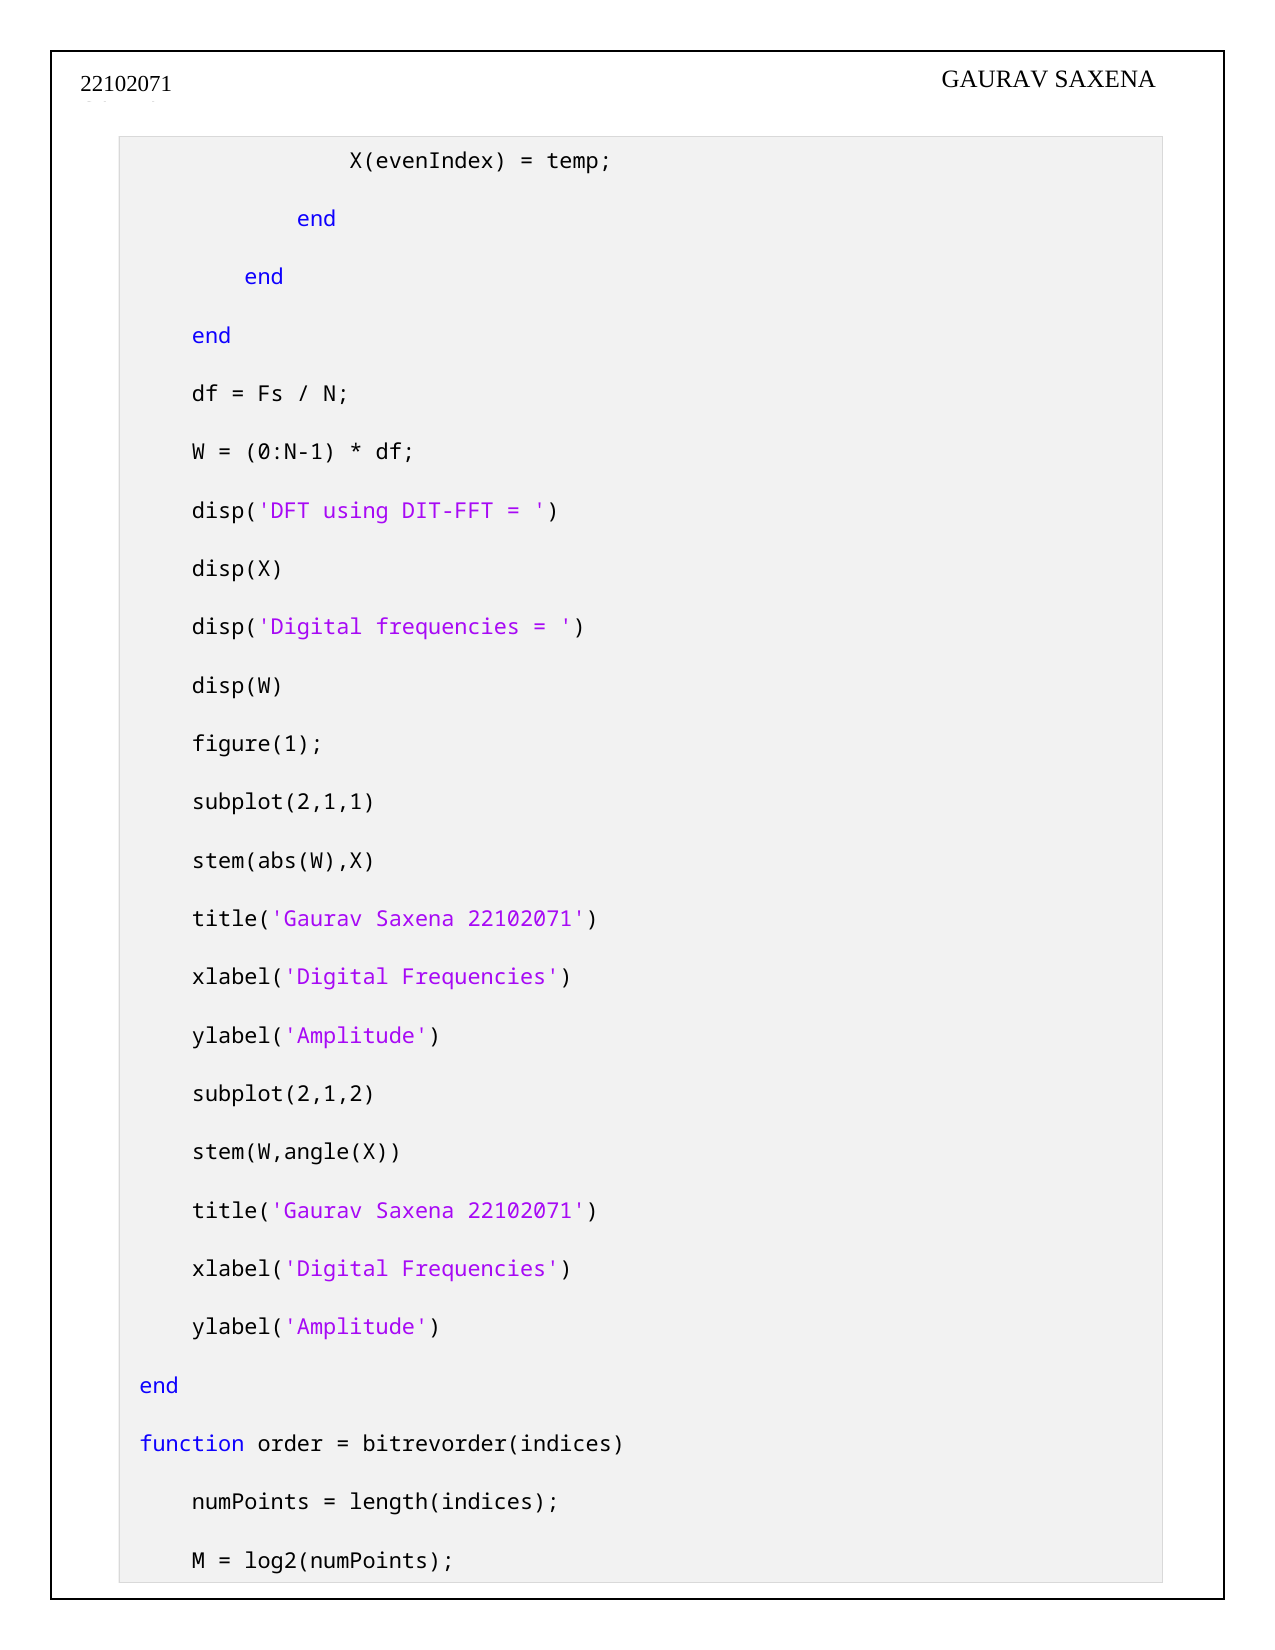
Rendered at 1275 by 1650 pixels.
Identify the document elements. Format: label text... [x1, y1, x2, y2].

text df = Fs / N; [120, 369, 1162, 407]
text M = log2(numPoints); [120, 1536, 1162, 1582]
text disp('DFT using DIT-FFT = ') [120, 486, 1162, 524]
text xlabel('Digital Frequencies') [120, 953, 1162, 991]
text end [120, 1361, 1162, 1399]
text disp(W) [120, 661, 1162, 699]
text ylabel('Amplitude') [120, 1011, 1162, 1049]
text function order = bitrevorder(indices) [120, 1419, 1162, 1457]
text figure(1); [120, 719, 1162, 757]
text X(evenIndex) = temp; [120, 137, 1162, 174]
text disp('Digital frequencies = ') [120, 603, 1162, 641]
text numPoints = length(indices); [120, 1478, 1162, 1516]
text title('Gaurav Saxena 22102071') [120, 1186, 1162, 1224]
text W = (0:N-1) * df; [120, 428, 1162, 466]
text stem(abs(W),X) [120, 836, 1162, 874]
text title('Gaurav Saxena 22102071') [120, 894, 1162, 932]
text disp(X) [120, 544, 1162, 582]
text xlabel('Digital Frequencies') [120, 1244, 1162, 1282]
text subplot(2,1,2) [120, 1069, 1162, 1107]
text subplot(2,1,1) [120, 778, 1162, 816]
text end [120, 194, 1162, 232]
text end [120, 311, 1162, 349]
text ylabel('Amplitude') [120, 1303, 1162, 1341]
text end [120, 253, 1162, 291]
text stem(W,angle(X)) [120, 1128, 1162, 1166]
